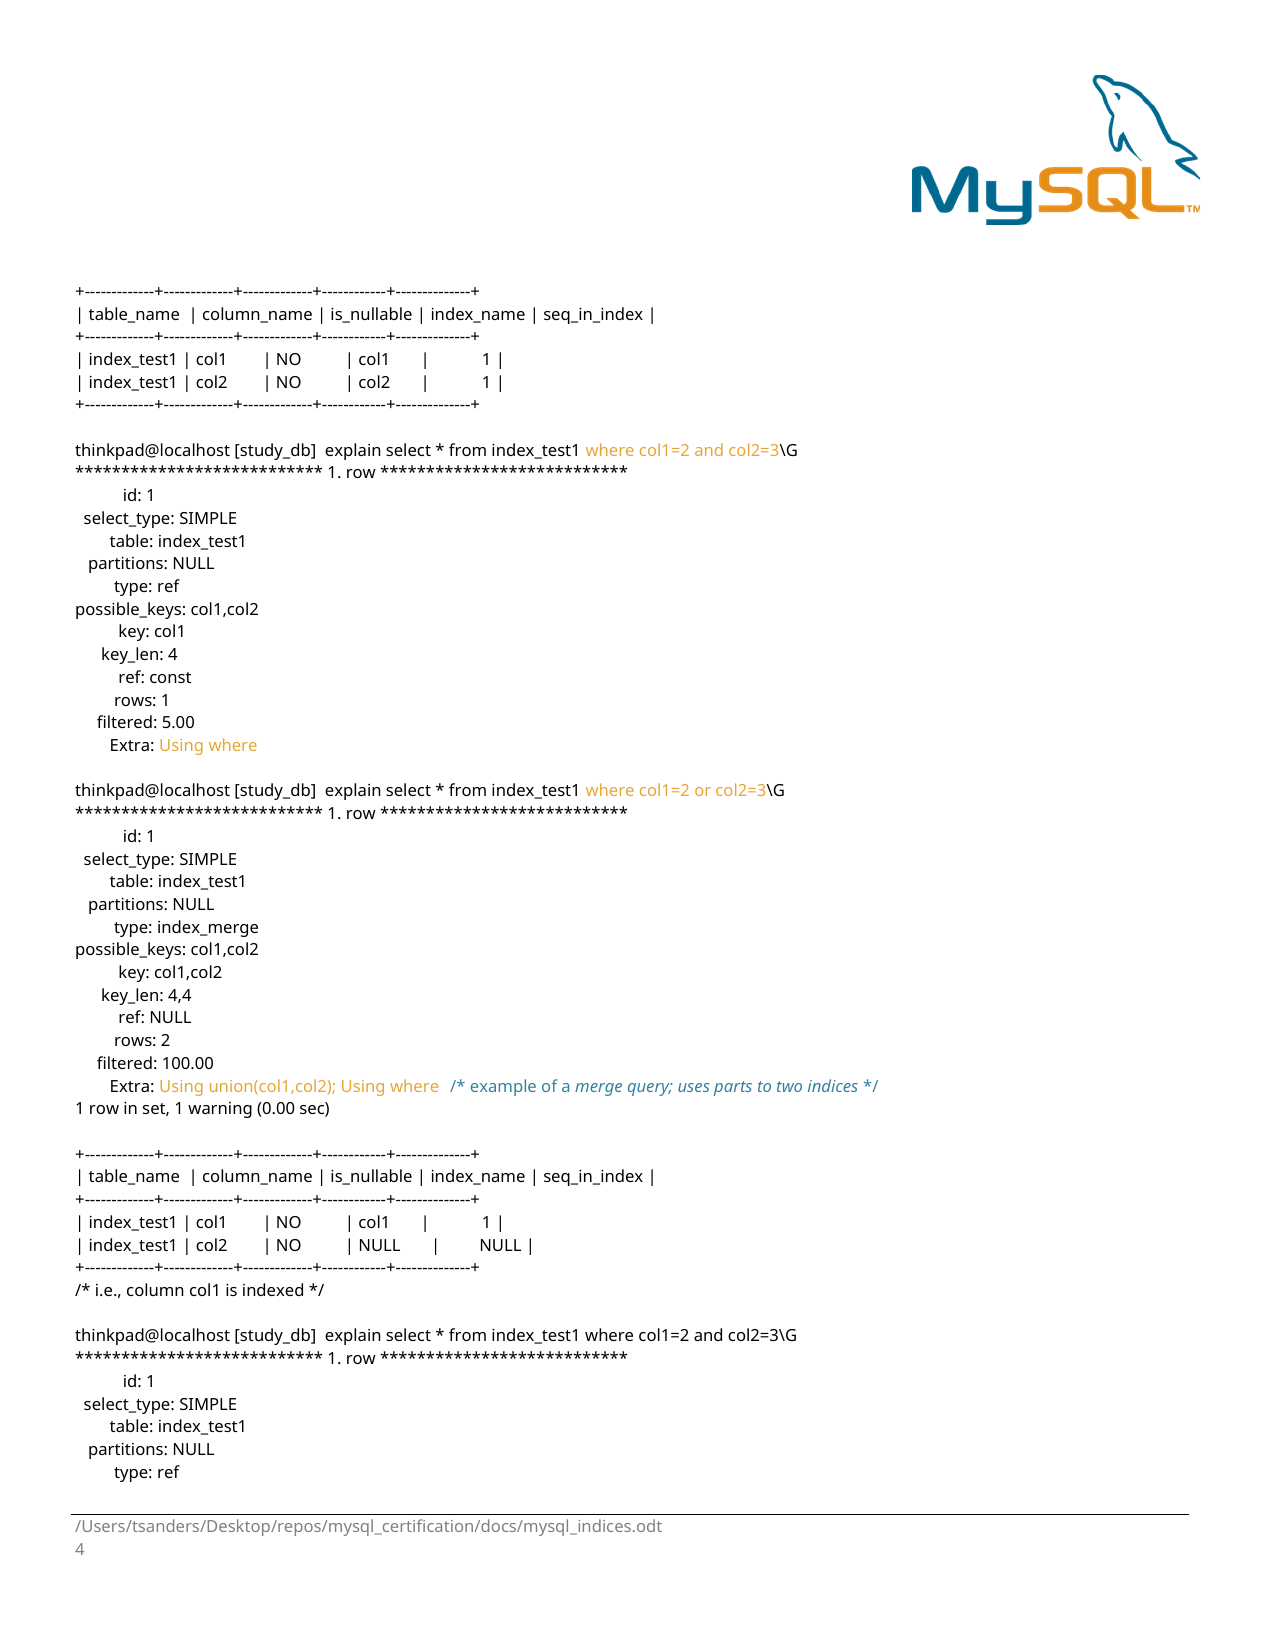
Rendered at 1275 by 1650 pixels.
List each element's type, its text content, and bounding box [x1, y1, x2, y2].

text thinkpad@localhost [study_db] explain select * from index_test1 where col1=2 and col2=3\G [75, 438, 1185, 461]
text | index_test1 | col1 | NO | col1 | 1 | [75, 347, 1185, 370]
text partitions: NULL [75, 892, 1185, 915]
text key: col1 [75, 620, 1185, 643]
text +-------------+-------------+-------------+------------+--------------+ [75, 393, 1185, 416]
text filtered: 100.00 [75, 1051, 1185, 1074]
text +-------------+-------------+-------------+------------+--------------+ [75, 1188, 1185, 1210]
text | index_test1 | col2 | NO | col2 | 1 | [75, 370, 1185, 393]
text *************************** 1. row *************************** [75, 1347, 1185, 1369]
text select_type: SIMPLE [75, 1392, 1185, 1415]
text type: ref [75, 574, 1185, 597]
text rows: 1 [75, 688, 1185, 711]
picture [1108, 75, 1200, 176]
text type: ref [75, 1460, 1185, 1483]
text +-------------+-------------+-------------+------------+--------------+ [75, 325, 1185, 347]
text +-------------+-------------+-------------+------------+--------------+ [75, 279, 1185, 302]
text key_len: 4,4 [75, 983, 1185, 1006]
text ref: NULL [75, 1006, 1185, 1029]
text id: 1 [75, 824, 1185, 847]
text Extra: Using union(col1,col2); Using where /* example of a merge query; uses parts to two indices */ [75, 1074, 1185, 1097]
text partitions: NULL [75, 552, 1185, 574]
text thinkpad@localhost [study_db] explain select * from index_test1 where col1=2 or col2=3\G [75, 779, 1185, 802]
text | table_name | column_name | is_nullable | index_name | seq_in_index | [75, 302, 1185, 325]
text | index_test1 | col1 | NO | col1 | 1 | [75, 1210, 1185, 1233]
text +-------------+-------------+-------------+------------+--------------+ [75, 1256, 1185, 1278]
text 1 row in set, 1 warning (0.00 sec) [75, 1097, 1185, 1119]
text +-------------+-------------+-------------+------------+--------------+ [75, 1142, 1185, 1165]
text /* i.e., column col1 is indexed */ [75, 1278, 1185, 1301]
text | index_test1 | col2 | NO | NULL | NULL | [75, 1233, 1185, 1256]
picture [912, 75, 1200, 225]
text filtered: 5.00 [75, 711, 1185, 733]
text | table_name | column_name | is_nullable | index_name | seq_in_index | [75, 1165, 1185, 1188]
text *************************** 1. row *************************** [75, 802, 1185, 824]
text thinkpad@localhost [study_db] explain select * from index_test1 where col1=2 and col2=3\G [75, 1324, 1185, 1347]
text table: index_test1 [75, 529, 1185, 552]
text partitions: NULL [75, 1437, 1185, 1460]
text id: 1 [75, 1369, 1185, 1392]
text key_len: 4 [75, 643, 1185, 665]
text select_type: SIMPLE [75, 506, 1185, 529]
text Extra: Using where [75, 733, 1185, 756]
text rows: 2 [75, 1029, 1185, 1051]
text ref: const [75, 665, 1185, 688]
text table: index_test1 [75, 1415, 1185, 1437]
text select_type: SIMPLE [75, 847, 1185, 870]
text possible_keys: col1,col2 [75, 938, 1185, 961]
text possible_keys: col1,col2 [75, 597, 1185, 620]
text *************************** 1. row *************************** [75, 461, 1185, 484]
text id: 1 [75, 484, 1185, 506]
text type: index_merge [75, 915, 1185, 938]
text key: col1,col2 [75, 961, 1185, 983]
text table: index_test1 [75, 870, 1185, 892]
